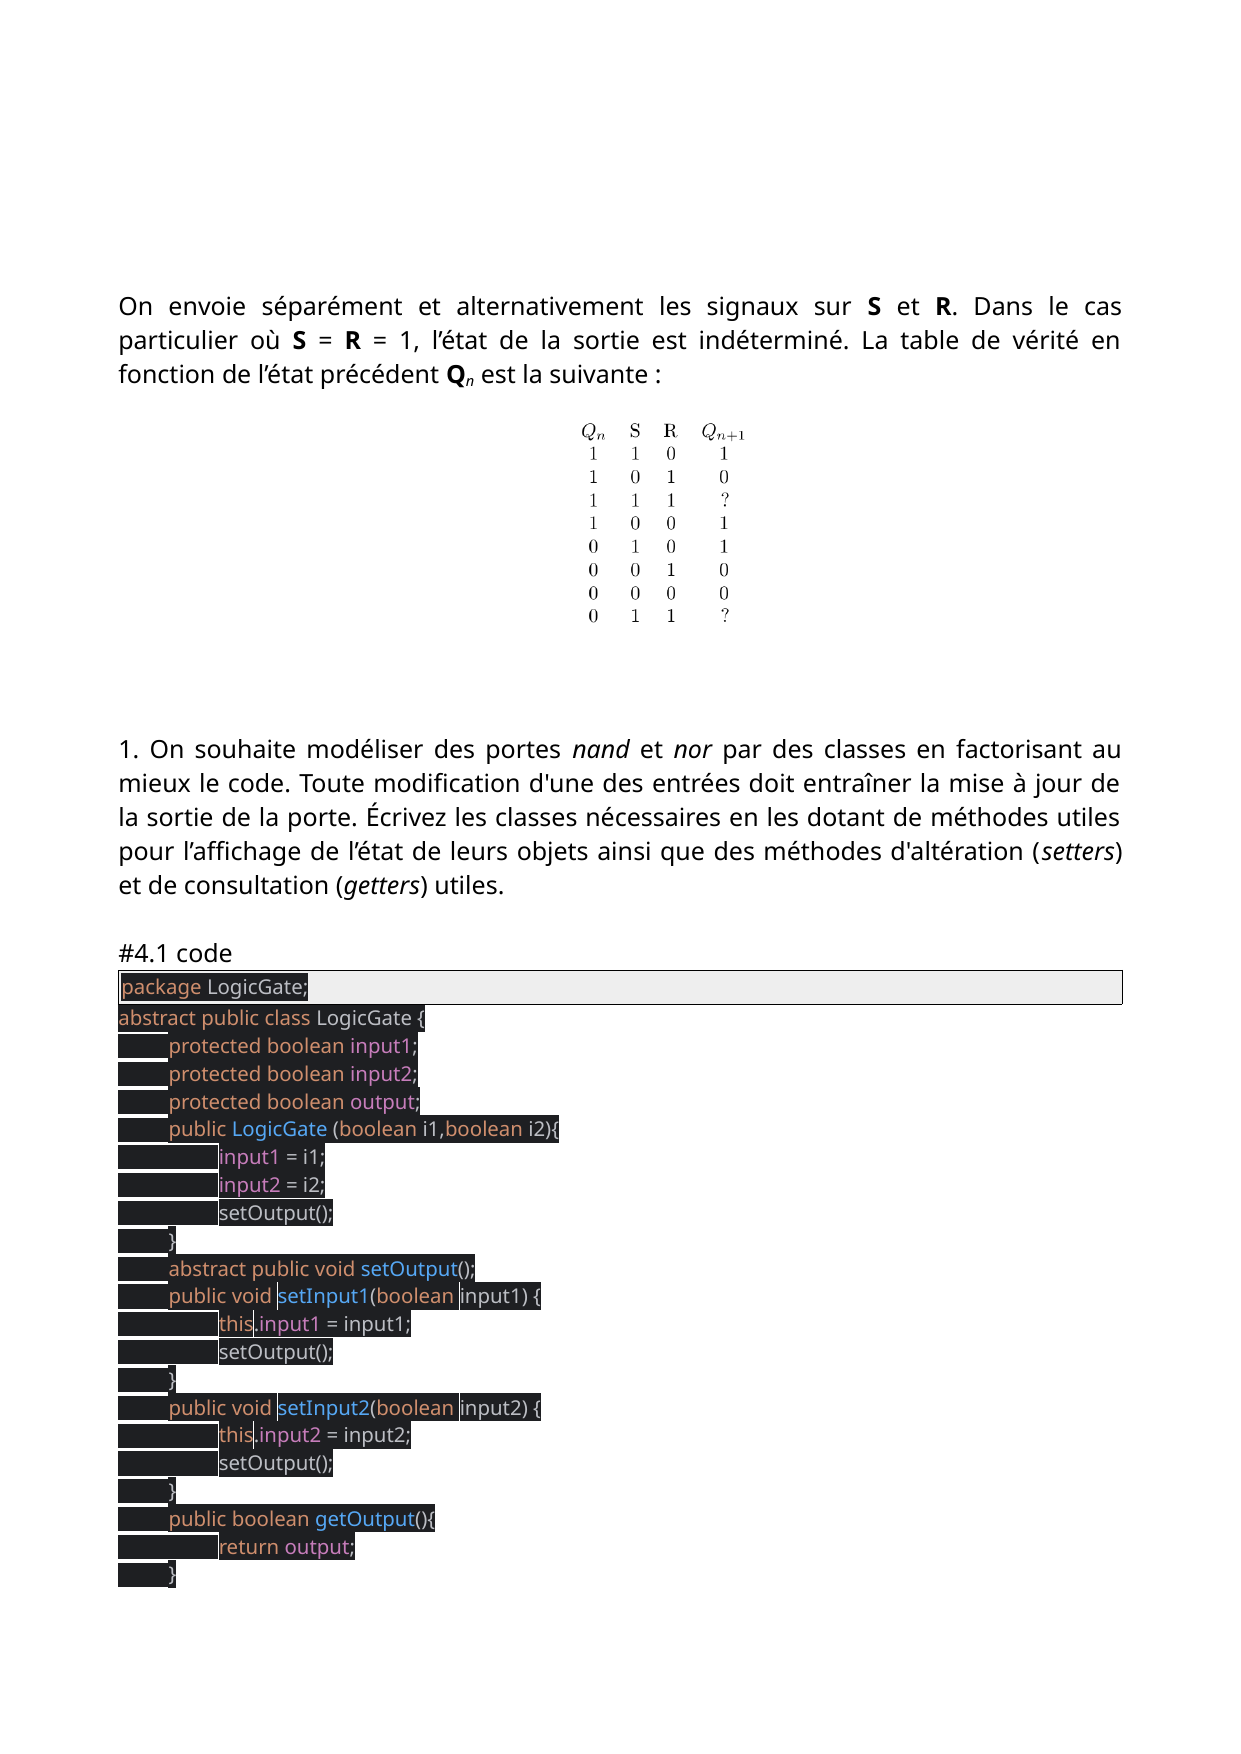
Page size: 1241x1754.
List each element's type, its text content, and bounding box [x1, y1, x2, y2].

text 1. On souhaite modéliser des portes nand et nor par des classes en factorisant au mieux le code. Toute modification d'une des entrées doit entraîner la mise à jour de la sortie de la porte. Écrivez les classes nécessaires en les dotant de méthodes utiles pour l’affichage de l’état de leurs objets ainsi que des méthodes d'altération (setters) et de consultation (getters) utiles. [118, 731, 1122, 902]
text public void setInput1(boolean input1) { [118, 1282, 1122, 1310]
picture [567, 410, 754, 634]
text abstract public void setOutput(); [118, 1254, 1122, 1282]
text } [118, 1226, 1122, 1254]
text protected boolean input2; [118, 1059, 1122, 1087]
text public void setInput2(boolean input2) { [118, 1393, 1122, 1421]
text } [118, 1560, 1122, 1588]
text setOutput(); [118, 1449, 1122, 1477]
text public boolean getOutput(){ [118, 1504, 1122, 1532]
text setOutput(); [118, 1198, 1122, 1226]
text setOutput(); [118, 1337, 1122, 1365]
text protected boolean output; [118, 1087, 1122, 1115]
text package LogicGate; [119, 971, 1122, 1004]
text #4.1 code [118, 936, 1122, 970]
text this.input2 = input2; [118, 1421, 1122, 1449]
text public LogicGate (boolean i1,boolean i2){ [118, 1115, 1122, 1143]
text this.input1 = input1; [118, 1310, 1122, 1337]
text On envoie séparément et alternativement les signaux sur S et R. Dans le cas particulier où S = R = 1, l’état de la sortie est indéterminé. La table de vérité en fonction de l’état précédent Qn est la suivante : [118, 288, 1122, 391]
text protected boolean input1; [118, 1032, 1122, 1059]
text abstract public class LogicGate { [118, 1005, 1122, 1032]
text input2 = i2; [118, 1171, 1122, 1198]
text input1 = i1; [118, 1143, 1122, 1171]
text } [118, 1365, 1122, 1393]
text return output; [118, 1532, 1122, 1560]
text } [118, 1477, 1122, 1504]
